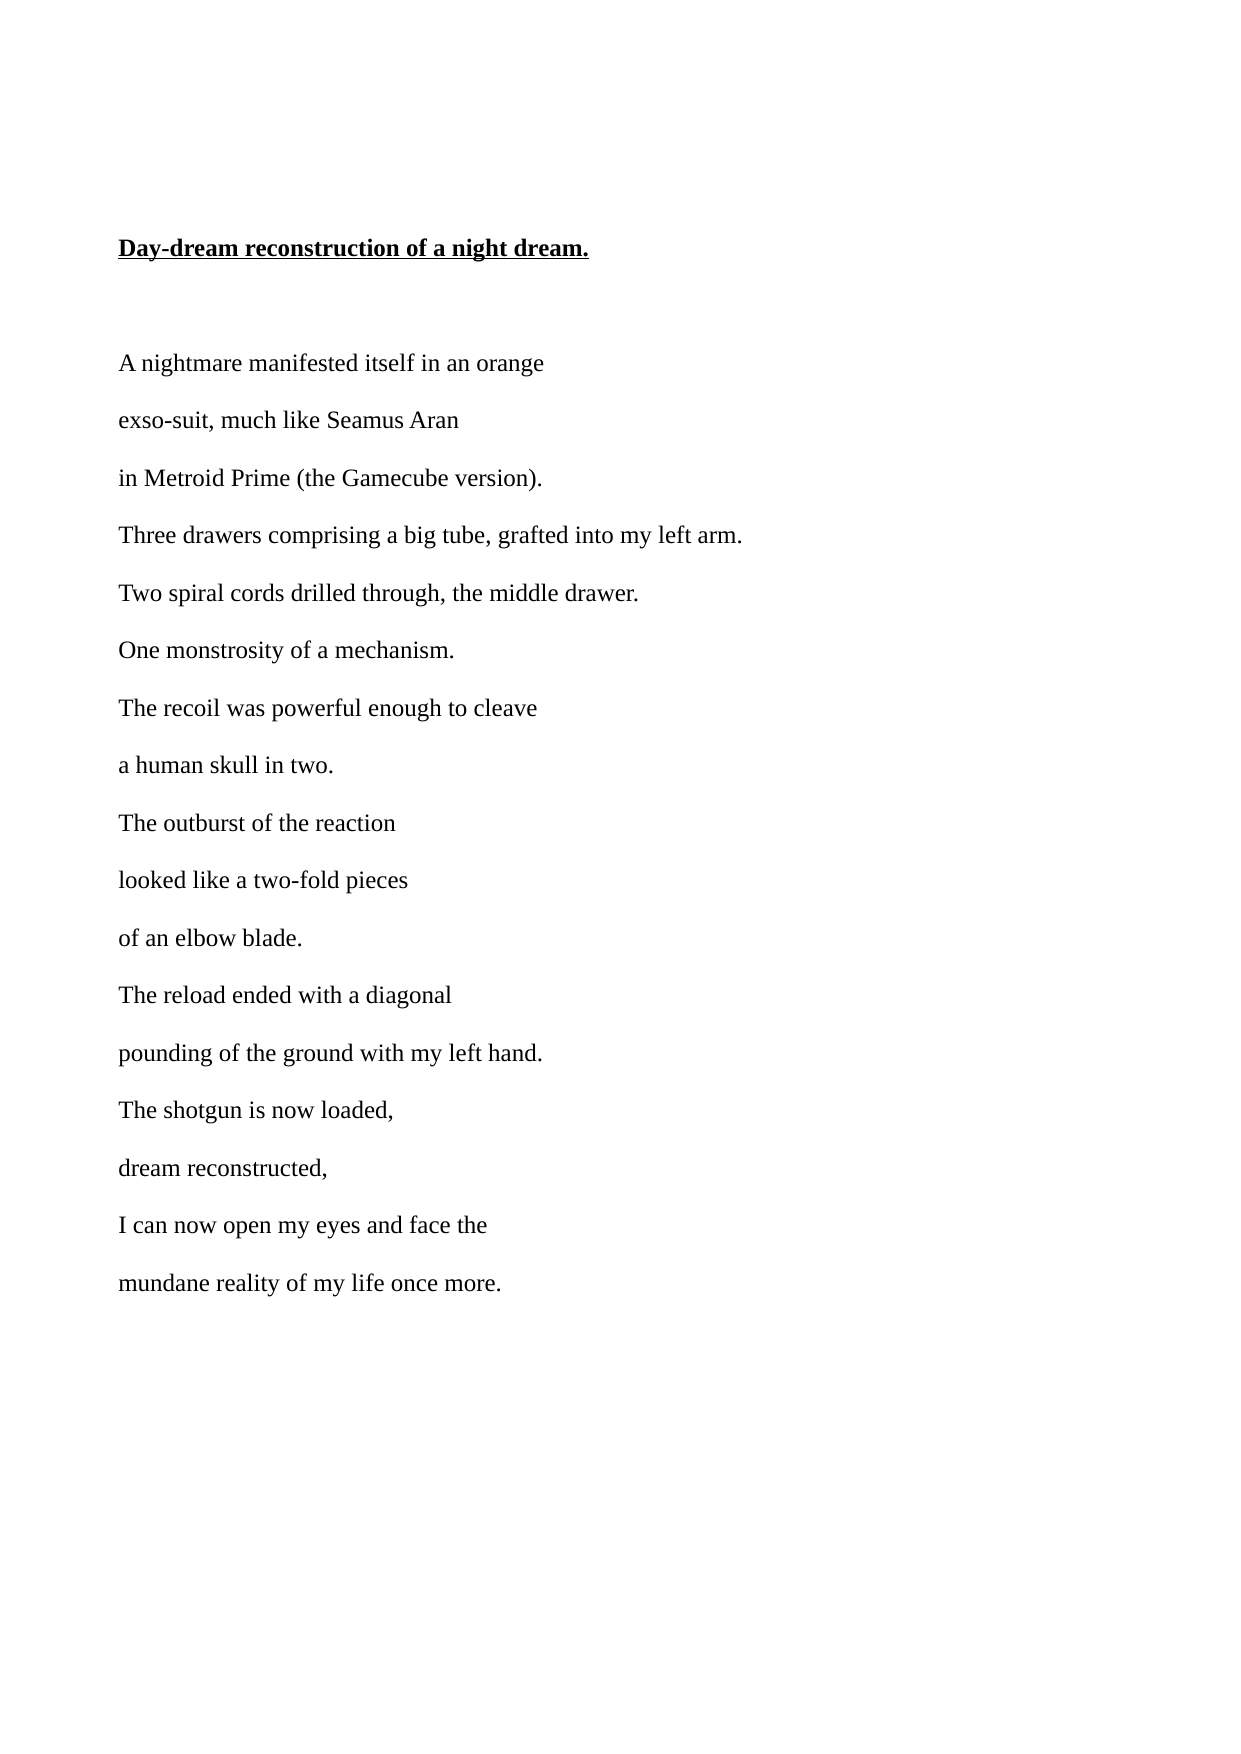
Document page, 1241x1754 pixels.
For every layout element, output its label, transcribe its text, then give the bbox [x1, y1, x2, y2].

text Three drawers comprising a big tube, grafted into my left arm. [118, 521, 1122, 549]
text Day-dream reconstruction of a night dream. [118, 233, 1122, 262]
text pounding of the ground with my left hand. [118, 1038, 1122, 1067]
text The recoil was powerful enough to cleave [118, 693, 1122, 722]
text a human skull in two. [118, 751, 1122, 779]
text The shotgun is now loaded, [118, 1096, 1122, 1124]
text Two spiral cords drilled through, the middle drawer. [118, 578, 1122, 607]
text of an elbow blade. [118, 923, 1122, 952]
text A nightmare manifested itself in an orange [118, 348, 1122, 377]
text The outburst of the reaction [118, 808, 1122, 837]
text exso-suit, much like Seamus Aran [118, 406, 1122, 434]
text mundane reality of my life once more. [118, 1268, 1122, 1297]
text looked like a two-fold pieces [118, 866, 1122, 894]
text in Metroid Prime (the Gamecube version). [118, 463, 1122, 492]
text The reload ended with a diagonal [118, 981, 1122, 1009]
text One monstrosity of a mechanism. [118, 636, 1122, 664]
text I can now open my eyes and face the [118, 1211, 1122, 1239]
text dream reconstructed, [118, 1153, 1122, 1182]
